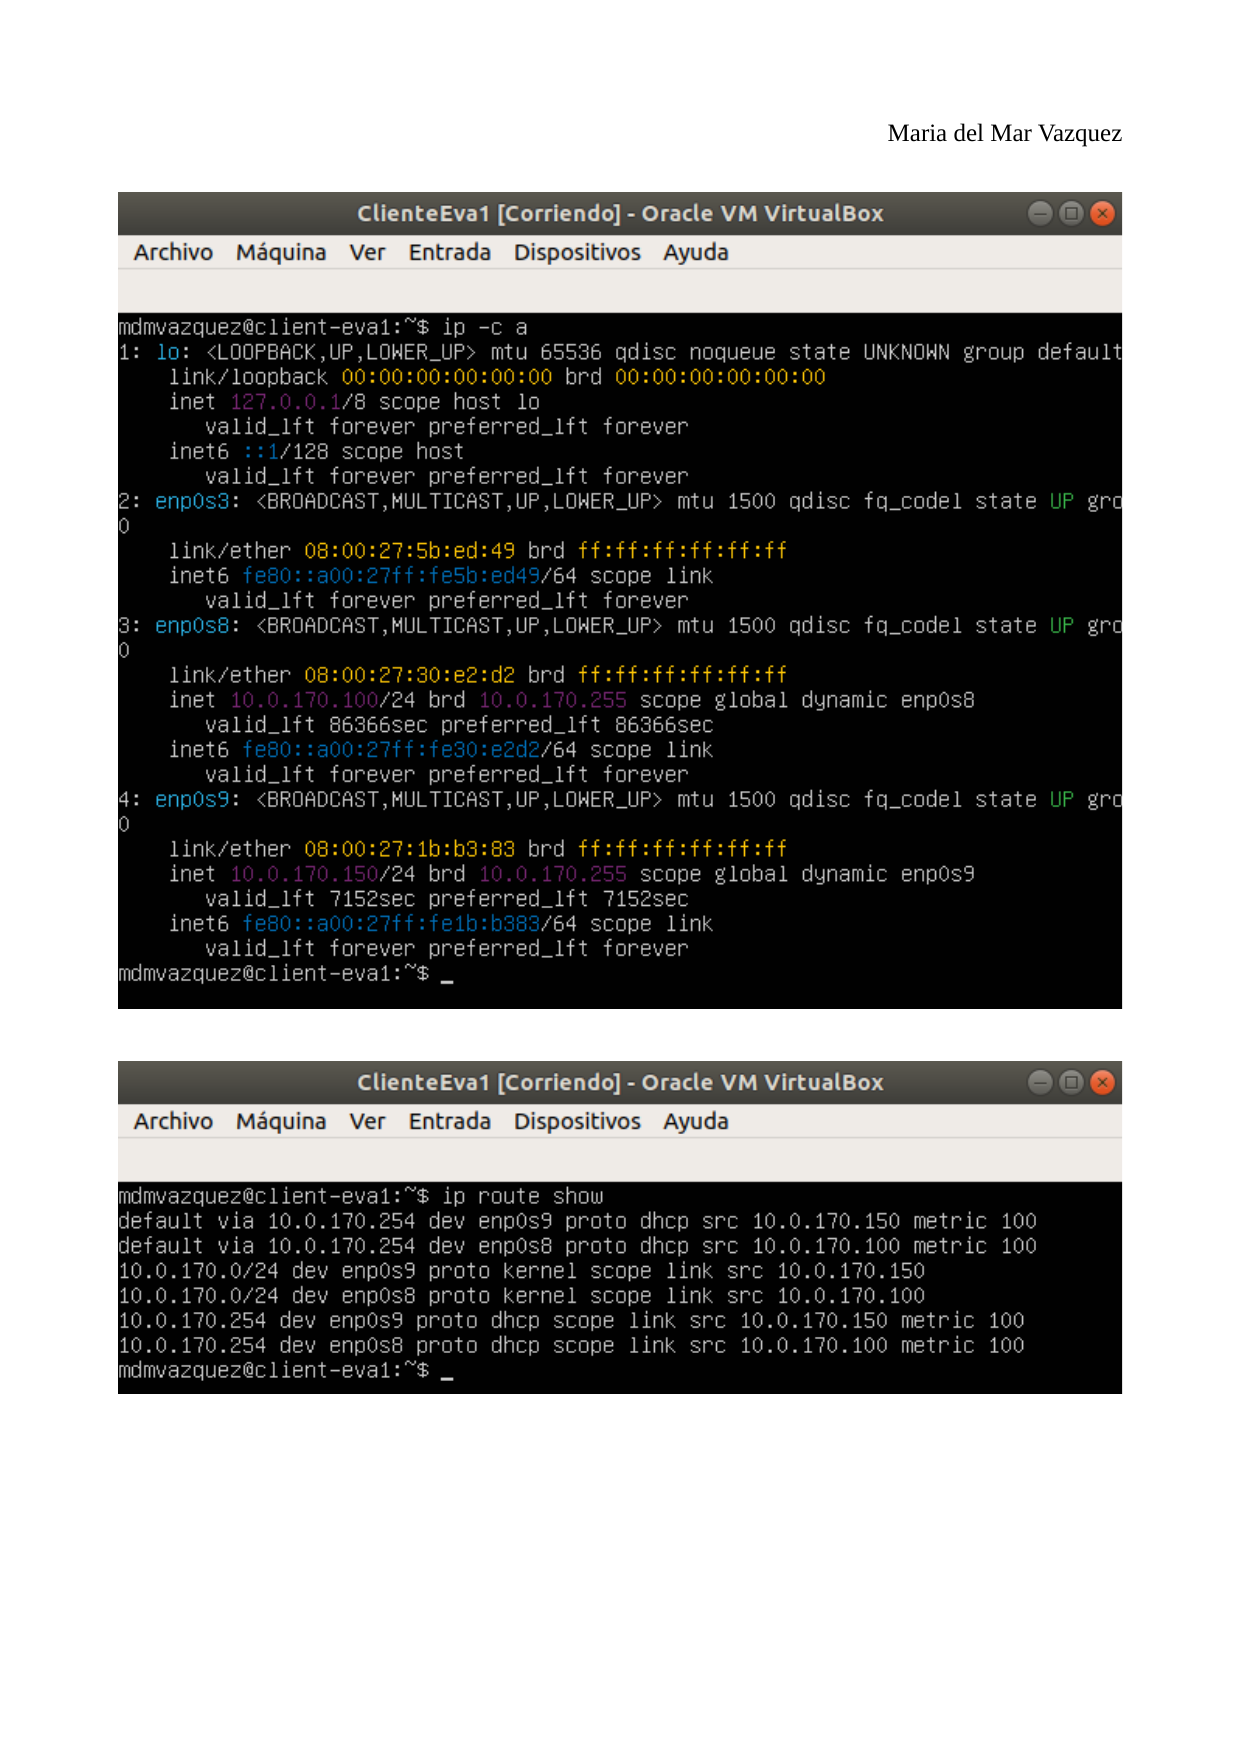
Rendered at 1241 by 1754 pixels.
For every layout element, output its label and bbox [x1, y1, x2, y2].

picture [118, 192, 1123, 1009]
